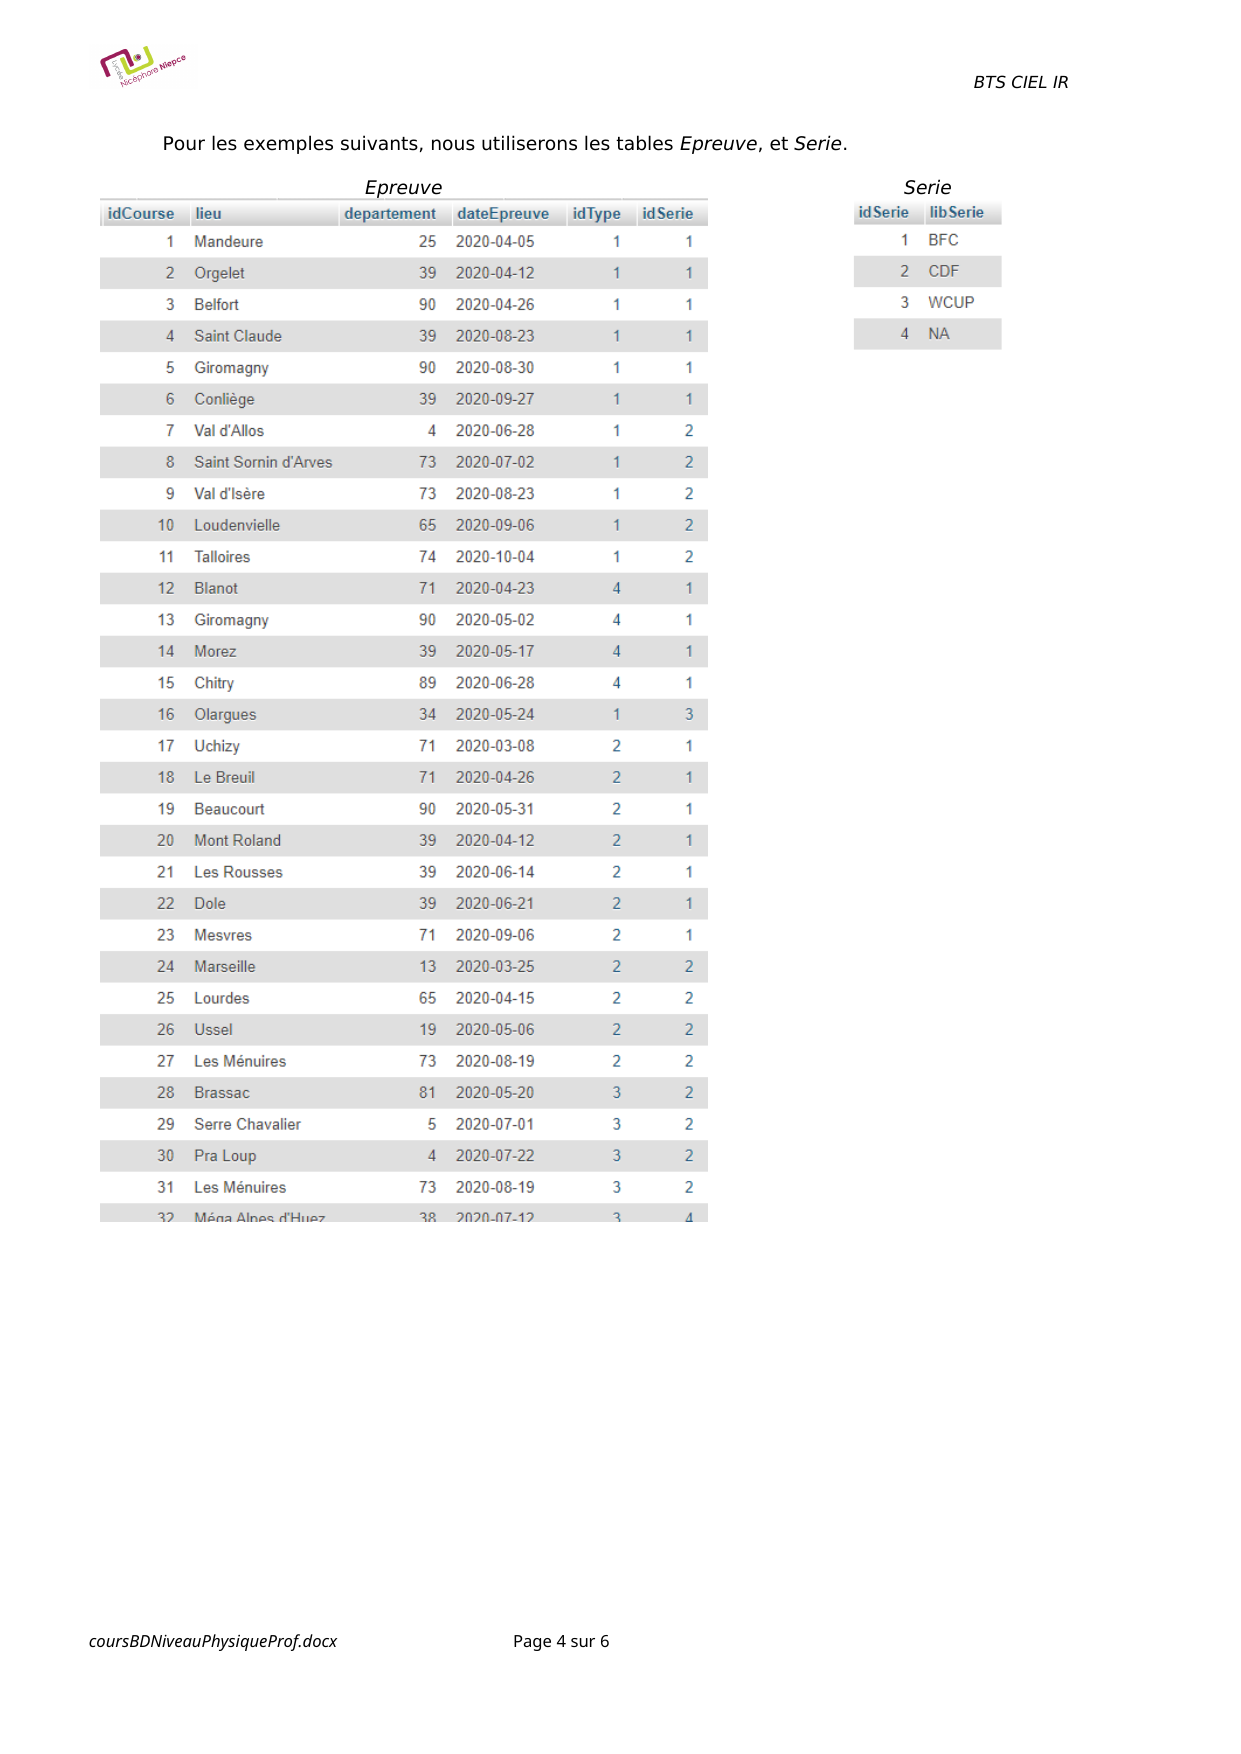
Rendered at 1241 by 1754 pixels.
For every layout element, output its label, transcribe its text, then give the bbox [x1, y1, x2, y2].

table_header Serie [720, 177, 1137, 1244]
picture [88, 44, 198, 89]
table_header Epreuve [89, 177, 720, 1244]
text Pour les exemples suivants, nous utiliserons les tables Epreuve, et Serie. [89, 133, 1137, 155]
picture [100, 198, 708, 1222]
